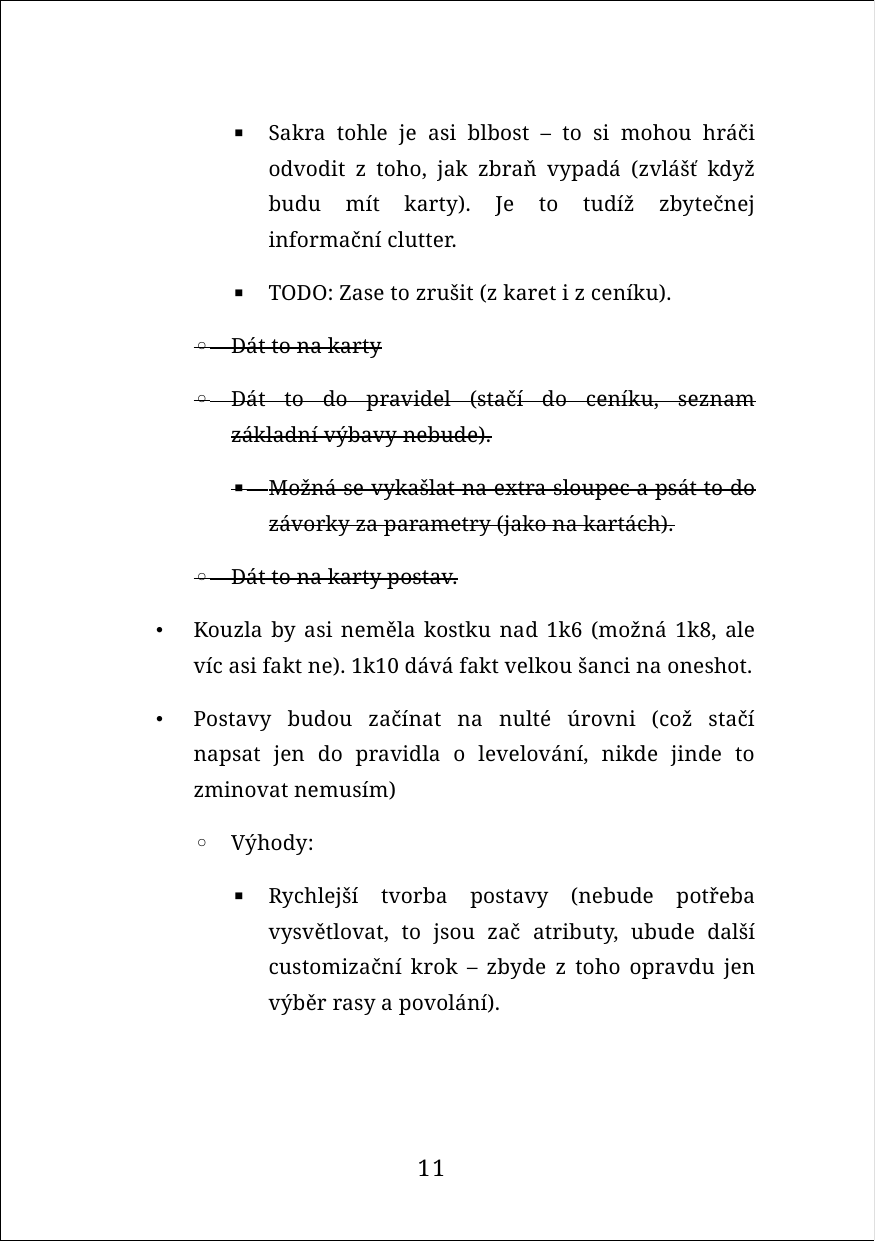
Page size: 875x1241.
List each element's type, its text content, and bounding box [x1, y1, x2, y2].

list Dát to na karty [193, 331, 756, 360]
list Dát to na karty postav. [193, 562, 756, 590]
list TODO: Zase to zrušit (z karet i z ceníku). [231, 278, 756, 306]
list Výhody: [193, 828, 756, 857]
list Možná se vykašlat na extra sloupec a psát to do závorky za parametry (jako na kartách). [231, 490, 756, 537]
list Postavy budou začínat na nulté úrovni (což stačí napsat jen do pravidla o levelování, nikde jinde to zminovat nemusím) [156, 704, 756, 803]
list Dát to do pravidel (stačí do ceníku, seznam základní výbavy nebude). [193, 401, 756, 448]
list Rychlejší tvorba postavy (nebude potřeba vysvětlovat, to jsou zač atributy, ubude další customizační krok – zbyde z toho opravdu jen výběr rasy a povolání). [231, 881, 756, 1016]
list Možná se vykašlat na extra sloupec a psát to do závorky za parametry (jako na kartách). [231, 473, 756, 489]
list Kouzla by asi neměla kostku nad 1k6 (možná 1k8, ale víc asi fakt ne). 1k10 dává fakt velkou šanci na oneshot. [156, 615, 756, 679]
list Dát to do pravidel (stačí do ceníku, seznam základní výbavy nebude). [193, 384, 756, 401]
list Sakra tohle je asi blbost – to si mohou hráči odvodit z toho, jak zbraň vypadá (zvlášť když budu mít karty). Je to tudíž zbytečnej informační clutter. [231, 118, 756, 253]
